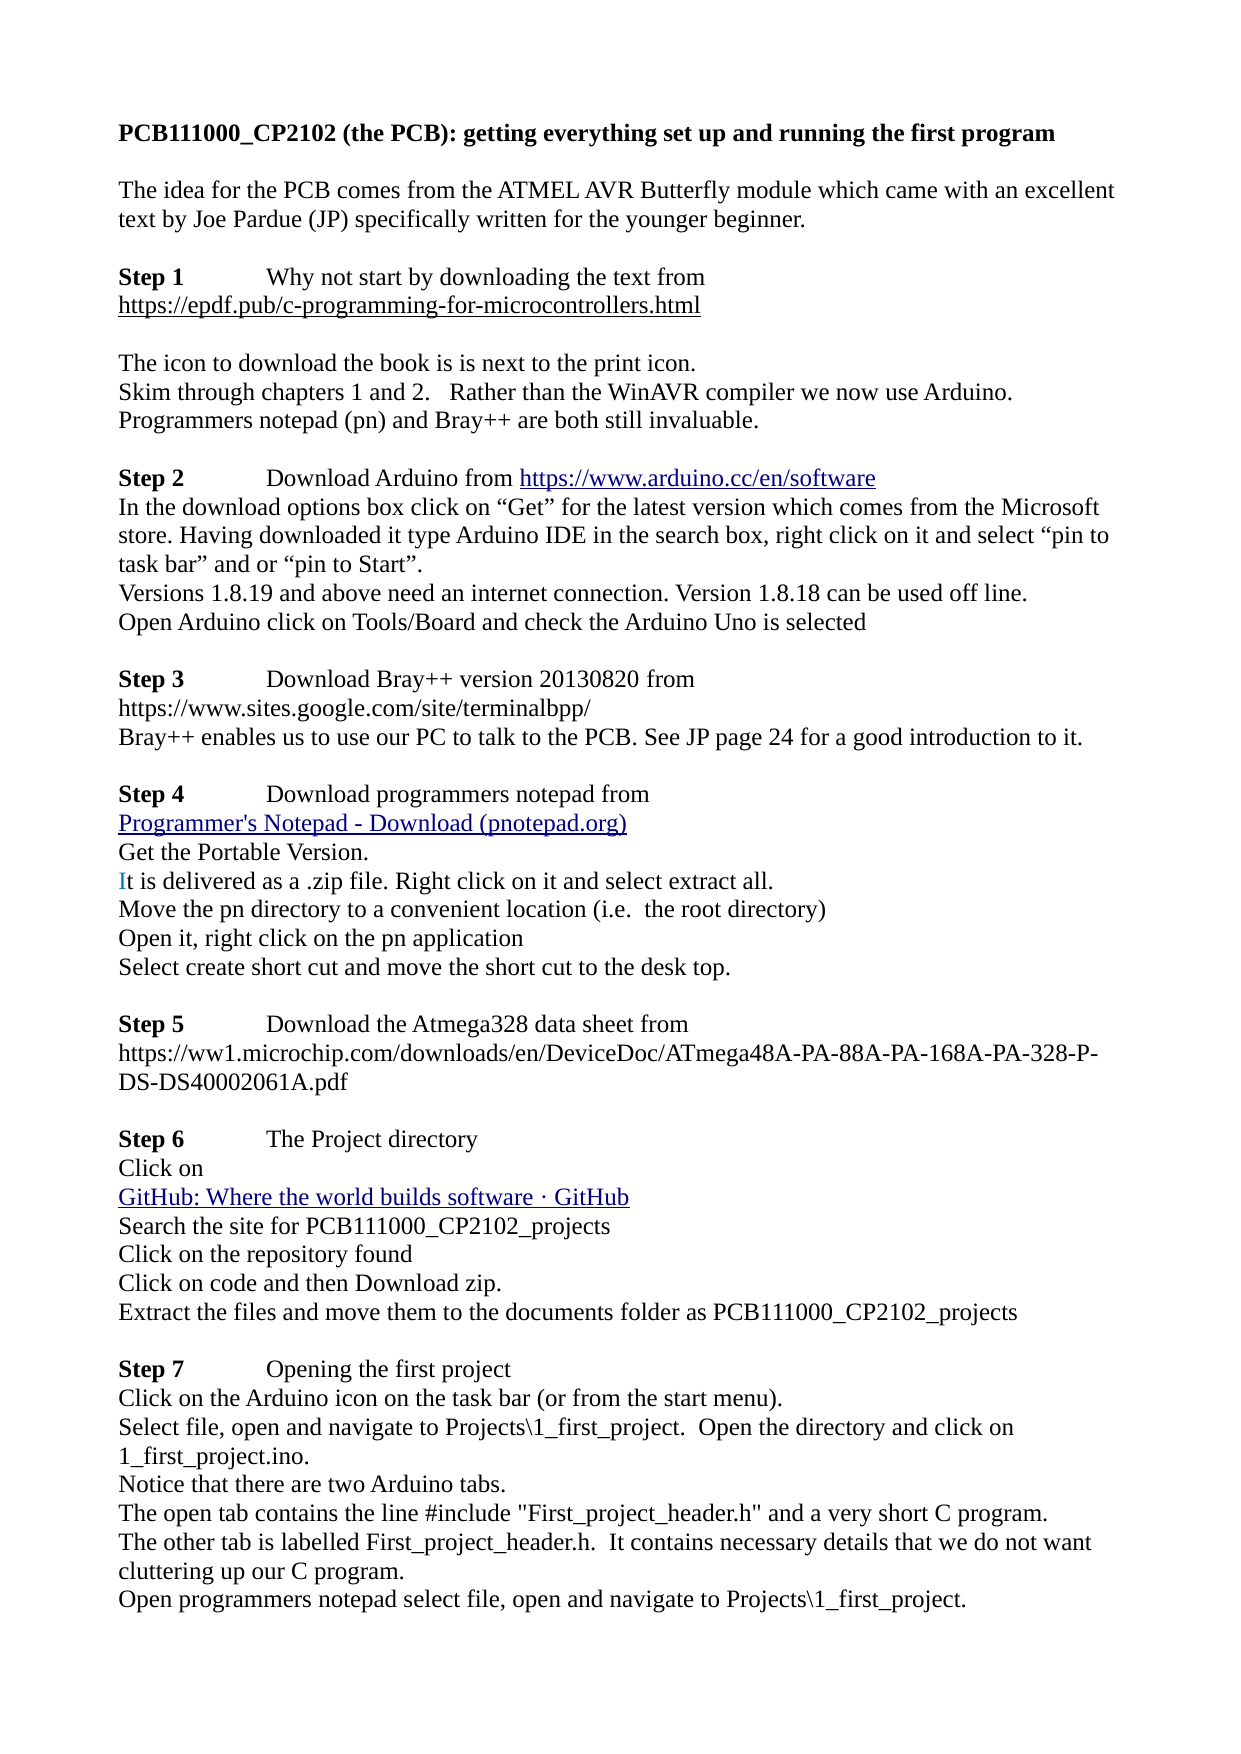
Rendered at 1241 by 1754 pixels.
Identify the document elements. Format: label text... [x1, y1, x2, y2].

text Extract the files and move them to the documents folder as PCB111000_CP2102_projects [118, 1297, 1122, 1326]
text The other tab is labelled First_project_header.h. It contains necessary details that we do not want cluttering up our C program. [118, 1527, 1122, 1584]
text In the download options box click on “Get” for the latest version which comes from the Microsoft store. Having downloaded it type Arduino IDE in the search box, right click on it and select “pin to task bar” and or “pin to Start”. [118, 492, 1122, 578]
text Skim through chapters 1 and 2. Rather than the WinAVR compiler we now use Arduino. Programmers notepad (pn) and Bray++ are both still invaluable. [118, 377, 1122, 434]
text Open programmers notepad select file, open and navigate to Projects\1_first_project. [118, 1584, 1122, 1613]
text https://ww1.microchip.com/downloads/en/DeviceDoc/ATmega48A-PA-88A-PA-168A-PA-328-P-DS-DS40002061A.pdf [118, 1038, 1122, 1096]
text Versions 1.8.19 and above need an internet connection. Version 1.8.18 can be used off line. [118, 578, 1122, 607]
text Select file, open and navigate to Projects\1_first_project. Open the directory and click on [118, 1412, 1122, 1441]
text Click on code and then Download zip. [118, 1268, 1122, 1297]
text Open it, right click on the pn application [118, 923, 1122, 952]
text Open Arduino click on Tools/Board and check the Arduino Uno is selected [118, 607, 1122, 636]
text Programmer's Notepad - Download (pnotepad.org) [118, 808, 1122, 837]
text Select create short cut and move the short cut to the desk top. [118, 952, 1122, 981]
text Move the pn directory to a convenient location (i.e. the root directory) [118, 894, 1122, 923]
text Step 1 Why not start by downloading the text from [118, 262, 1122, 291]
text https://epdf.pub/c-programming-for-microcontrollers.html [118, 291, 1122, 319]
text The icon to download the book is is next to the print icon. [118, 348, 1122, 377]
text PCB111000_CP2102 (the PCB): getting everything set up and running the first program [118, 118, 1122, 147]
text Click on the Arduino icon on the task bar (or from the start menu). [118, 1383, 1122, 1412]
text The idea for the PCB comes from the ATMEL AVR Butterfly module which came with an excellent text by Joe Pardue (JP) specifically written for the younger beginner. [118, 176, 1122, 233]
text Click on the repository found [118, 1239, 1122, 1268]
text Step 7 Opening the first project [118, 1354, 1122, 1383]
text Notice that there are two Arduino tabs. [118, 1469, 1122, 1498]
text 1_first_project.ino. [118, 1441, 1122, 1469]
text It is delivered as a .zip file. Right click on it and select extract all. [118, 866, 1122, 894]
text Step 5 Download the Atmega328 data sheet from [118, 1009, 1122, 1038]
text Step 3 Download Bray++ version 20130820 from https://www.sites.google.com/site/terminalbpp/ [118, 664, 1122, 722]
text GitHub: Where the world builds software · GitHub [118, 1182, 1122, 1211]
text Step 4 Download programmers notepad from [118, 779, 1122, 808]
text Step 2 Download Arduino from https://www.arduino.cc/en/software [118, 463, 1122, 492]
text Bray++ enables us to use our PC to talk to the PCB. See JP page 24 for a good introduction to it. [118, 722, 1122, 751]
text Step 6 The Project directory [118, 1124, 1122, 1153]
text The open tab contains the line #include "First_project_header.h" and a very short C program. [118, 1498, 1122, 1527]
text Click on [118, 1153, 1122, 1182]
text Get the Portable Version. [118, 837, 1122, 866]
text Search the site for PCB111000_CP2102_projects [118, 1211, 1122, 1239]
